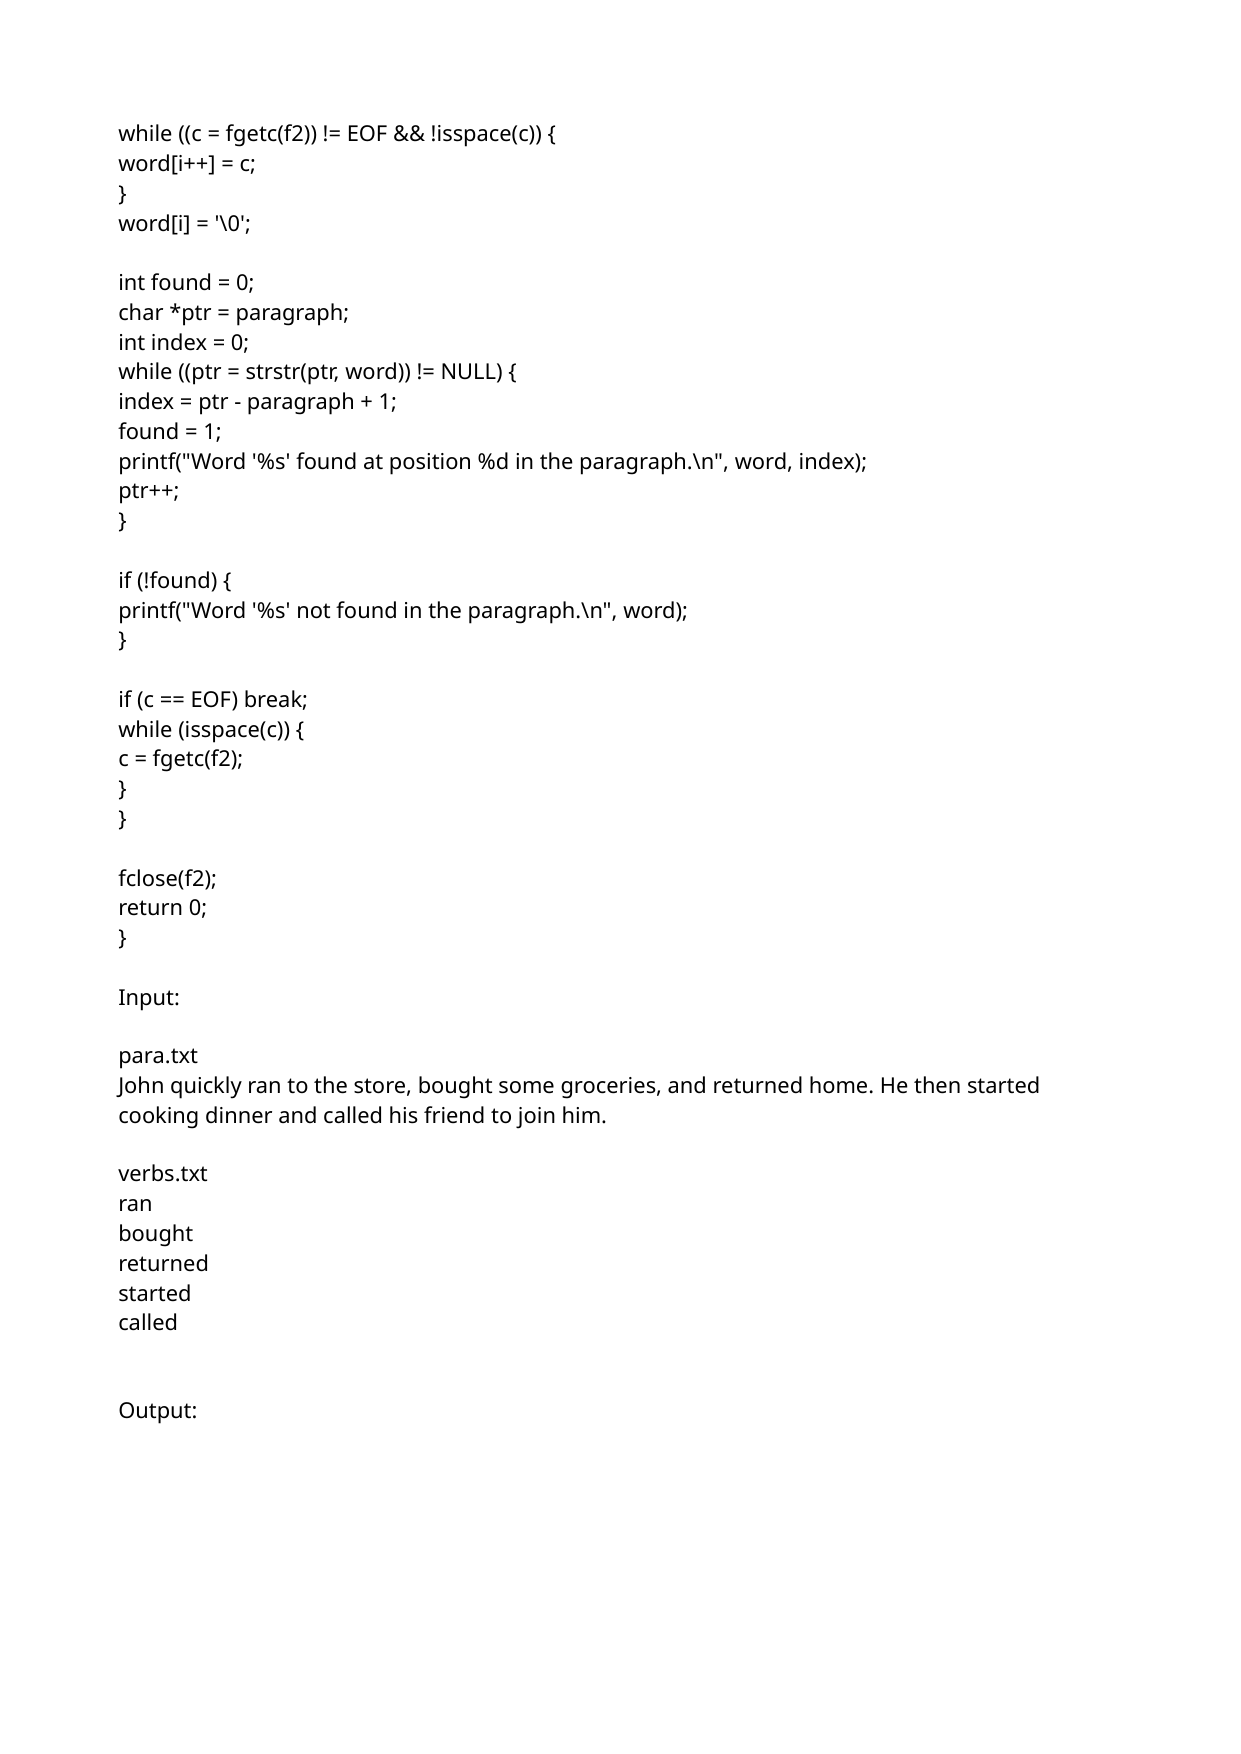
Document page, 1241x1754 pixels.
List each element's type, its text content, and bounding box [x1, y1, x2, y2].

text called [118, 1307, 1122, 1337]
text verbs.txt [118, 1158, 1122, 1188]
text Output: [118, 1394, 1122, 1424]
text } [118, 773, 1122, 803]
text } [118, 803, 1122, 833]
text index = ptr - paragraph + 1; [118, 386, 1122, 416]
text while ((c = fgetc(f2)) != EOF && !isspace(c)) { [118, 118, 1122, 148]
text } [118, 922, 1122, 952]
text while (isspace(c)) { [118, 714, 1122, 743]
text printf("Word '%s' not found in the paragraph.\n", word); [118, 594, 1122, 624]
text ptr++; [118, 476, 1122, 505]
text char *ptr = paragraph; [118, 297, 1122, 327]
text int found = 0; [118, 267, 1122, 297]
text Input: [118, 982, 1122, 1011]
text word[i++] = c; [118, 148, 1122, 178]
text if (c == EOF) break; [118, 684, 1122, 714]
text int index = 0; [118, 327, 1122, 356]
text } [118, 505, 1122, 535]
text bought [118, 1218, 1122, 1248]
text } [118, 178, 1122, 207]
text printf("Word '%s' found at position %d in the paragraph.\n", word, index); [118, 446, 1122, 476]
text John quickly ran to the store, bought some groceries, and returned home. He then started cooking dinner and called his friend to join him. [118, 1070, 1122, 1129]
text word[i] = '\0'; [118, 207, 1122, 237]
text while ((ptr = strstr(ptr, word)) != NULL) { [118, 356, 1122, 386]
text started [118, 1277, 1122, 1307]
text fclose(f2); [118, 862, 1122, 892]
text found = 1; [118, 416, 1122, 446]
text } [118, 624, 1122, 654]
text return 0; [118, 892, 1122, 922]
text if (!found) { [118, 565, 1122, 594]
text para.txt [118, 1040, 1122, 1070]
text c = fgetc(f2); [118, 743, 1122, 773]
text ran [118, 1188, 1122, 1218]
text returned [118, 1248, 1122, 1277]
